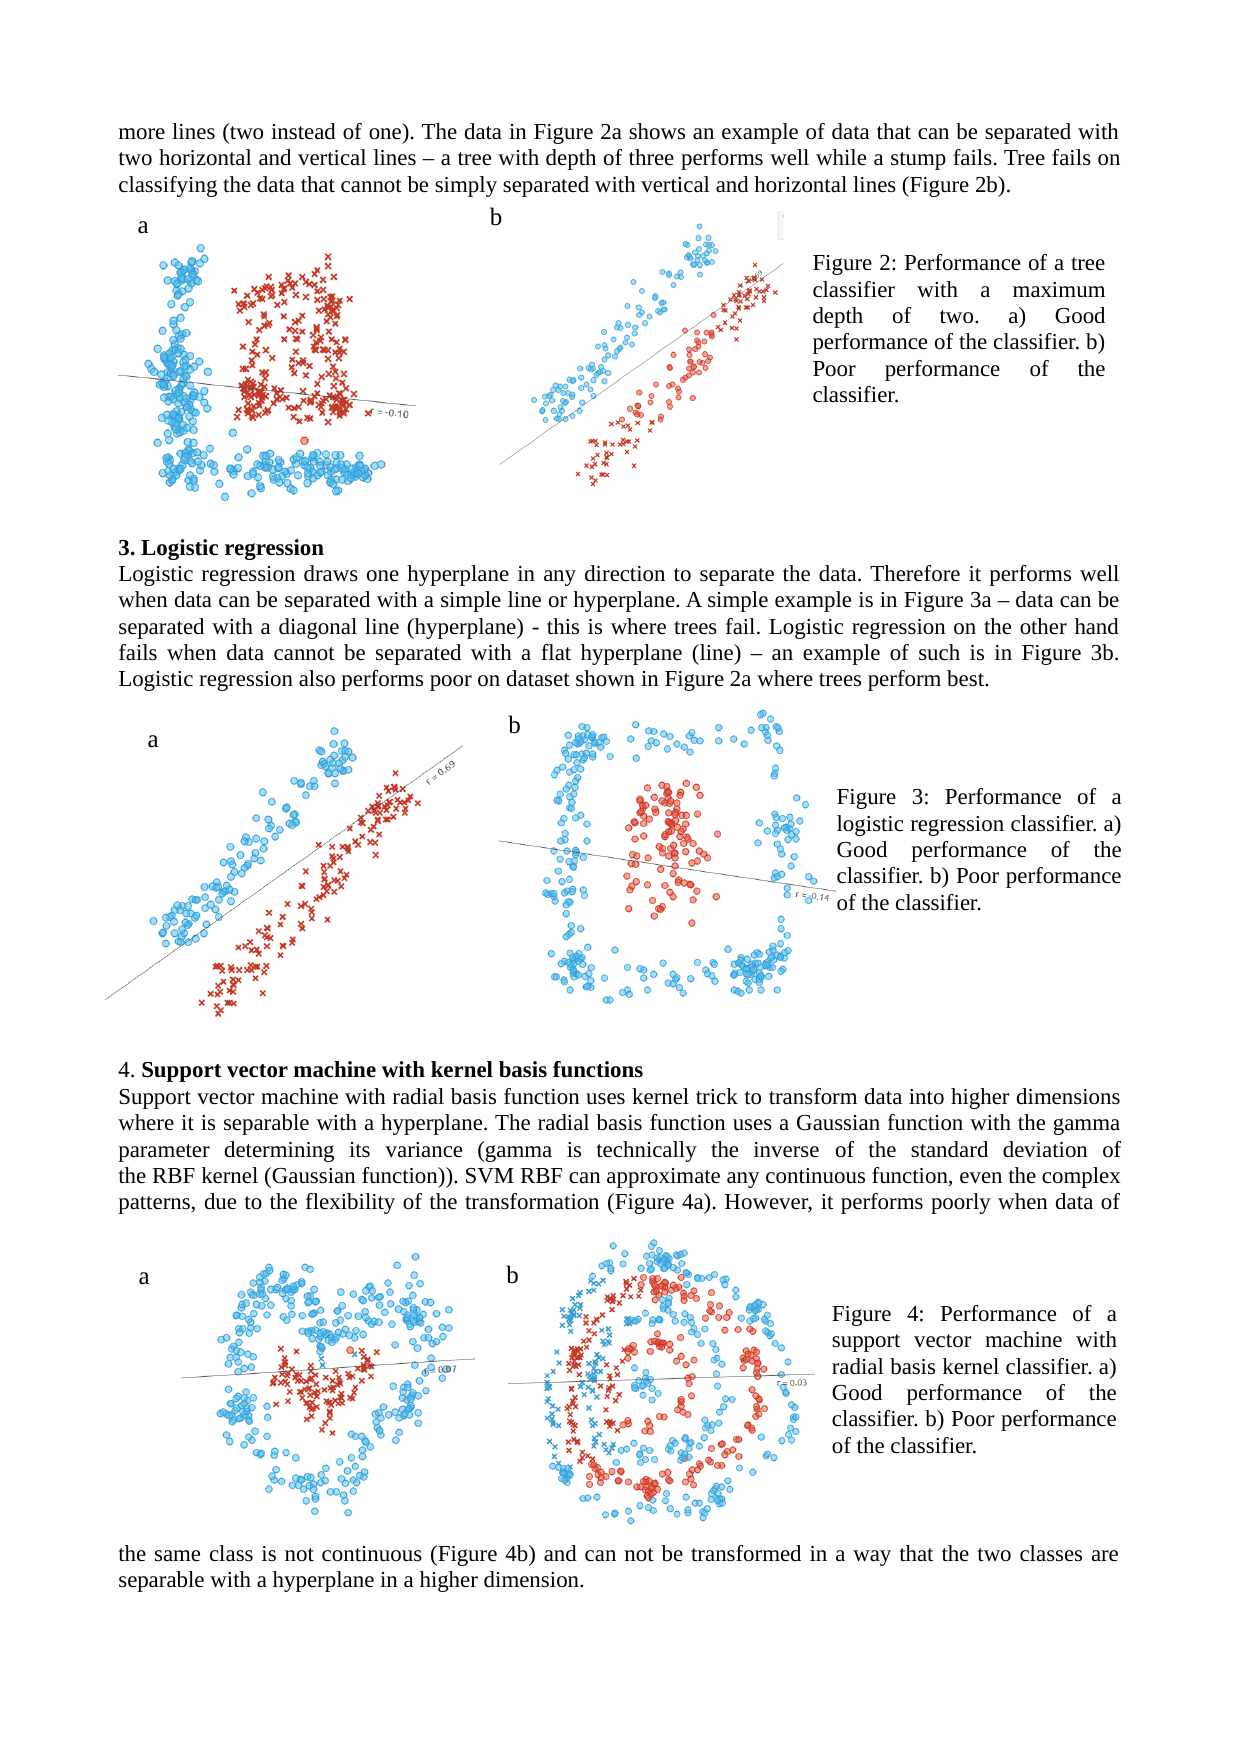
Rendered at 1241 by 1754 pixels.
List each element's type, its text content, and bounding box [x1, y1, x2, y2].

text Logistic regression draws one hyperplane in any direction to separate the data. Therefore it performs well when data can be separated with a simple line or hyperplane. A simple example is in Figure 3a – data can be separated with a diagonal line (hyperplane) - this is where trees fail. Logistic regression on the other hand fails when data cannot be separated with a flat hyperplane (line) – an example of such is in Figure 3b. Logistic regression also performs poor on dataset shown in Figure 2a where trees perform best. [118, 560, 1122, 692]
text more lines (two instead of one). The data in Figure 2a shows an example of data that can be separated with two horizontal and vertical lines – a tree with depth of three performs well while a stump fails. Tree fails on classifying the data that cannot be simply separated with vertical and horizontal lines (Figure 2b). [118, 118, 1122, 197]
picture [105, 711, 463, 1031]
picture [508, 1234, 815, 1540]
picture [118, 210, 416, 508]
picture [510, 1273, 515, 1282]
picture [499, 211, 784, 494]
picture [181, 1252, 476, 1528]
text 3. Logistic regression [118, 534, 1122, 560]
text Support vector machine with radial basis function uses kernel trick to transform data into higher dimensions where it is separable with a hyperplane. The radial basis function uses a Gaussian function with the gamma parameter determining its variance (gamma is technically the inverse of the standard deviation of the RBF kernel (Gaussian function)). SVM RBF can approximate any continuous function, even the complex patterns, due to the flexibility of the transformation (Figure 4a). However, it performs poorly when data of the same class is not continuous (Figure 4b) and can not be transformed in a way that the two classes are separable with a hyperplane in a higher dimension. [118, 1083, 1122, 1592]
picture [498, 698, 837, 1026]
text 4. Support vector machine with kernel basis functions [118, 1057, 1122, 1083]
